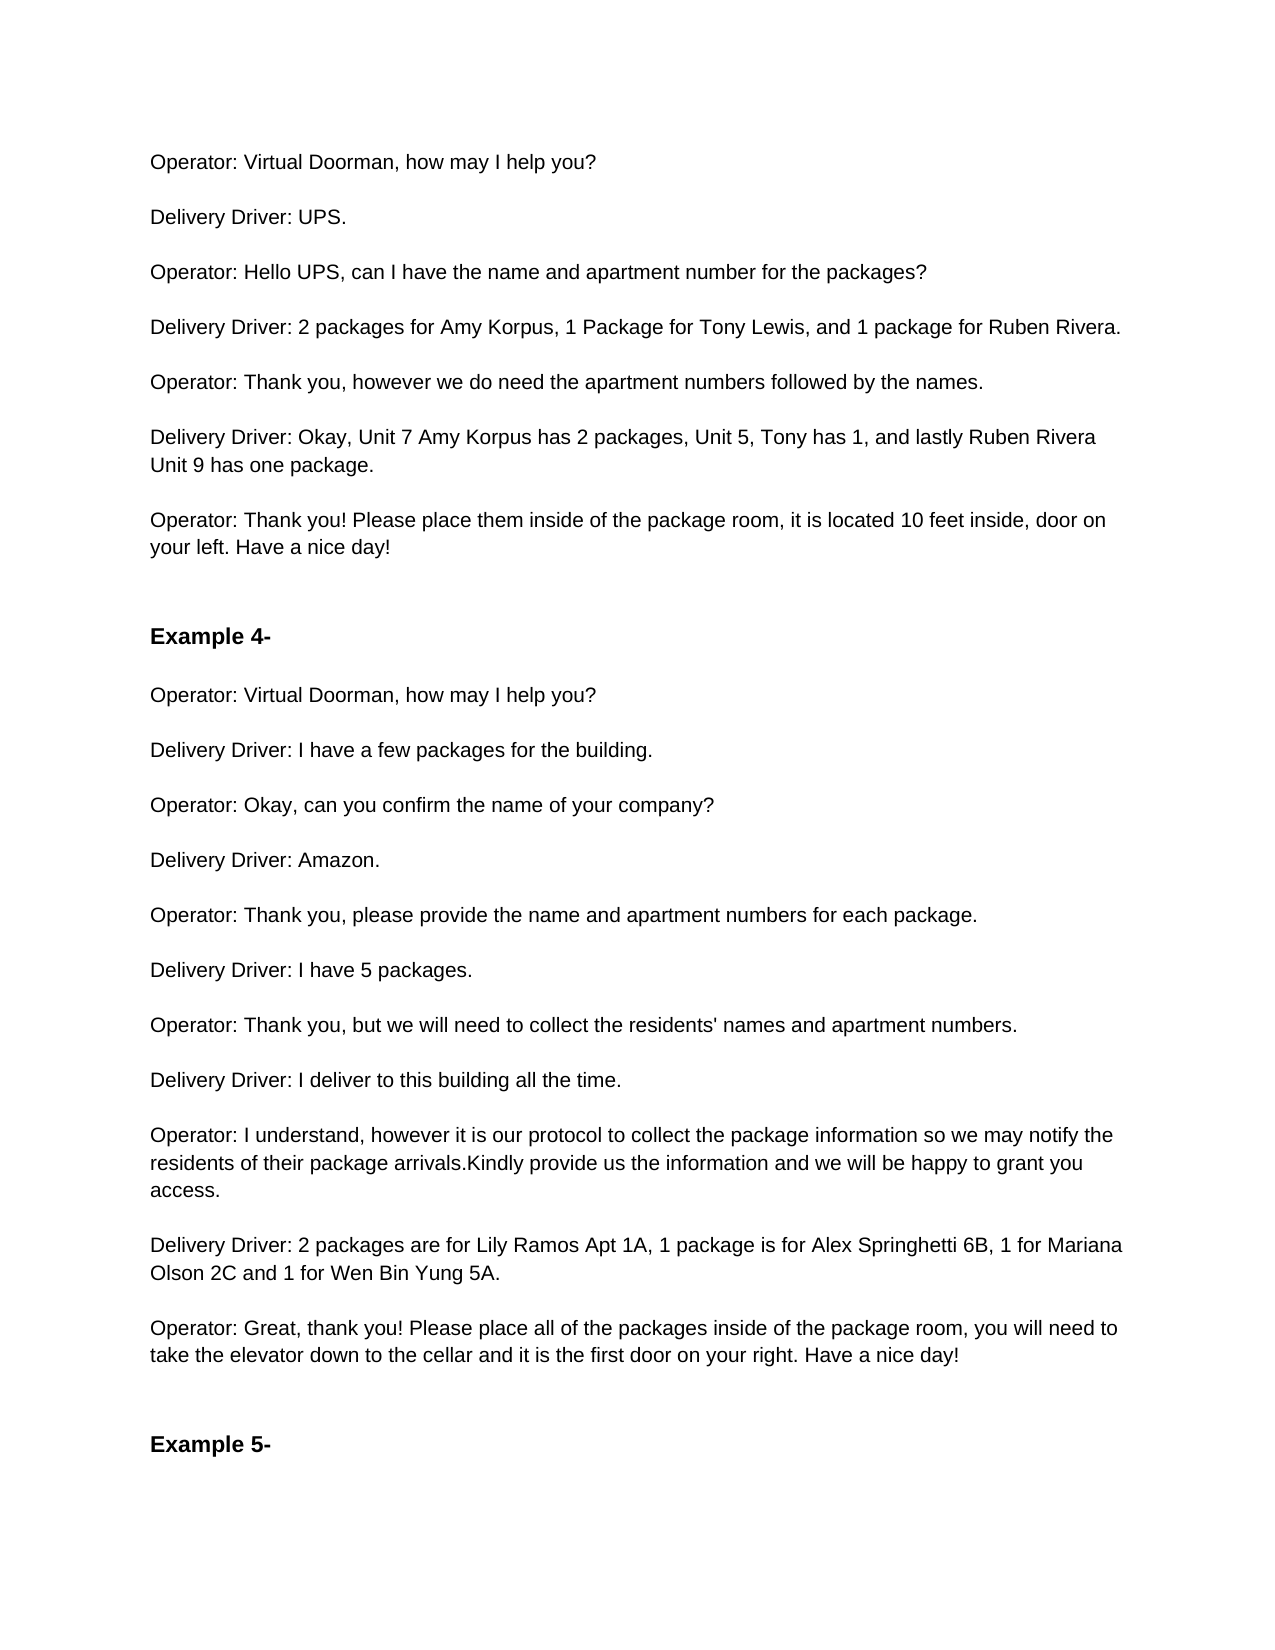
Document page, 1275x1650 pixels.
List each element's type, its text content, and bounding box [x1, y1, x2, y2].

text Delivery Driver: I have a few packages for the building. [150, 738, 1125, 762]
text Operator: Thank you, but we will need to collect the residents' names and apartment numbers. [150, 1013, 1125, 1037]
text Operator: Thank you, please provide the name and apartment numbers for each package. [150, 903, 1125, 927]
text Delivery Driver: I deliver to this building all the time. [150, 1068, 1125, 1092]
text Operator: Thank you! Please place them inside of the package room, it is located 10 feet inside, door on your left. Have a nice day! [150, 507, 1125, 559]
text Delivery Driver: 2 packages for Amy Korpus, 1 Package for Tony Lewis, and 1 package for Ruben Rivera. [150, 315, 1125, 339]
text Example 5- [150, 1431, 1125, 1458]
text Operator: I understand, however it is our protocol to collect the package information so we may notify the residents of their package arrivals.Kindly provide us the information and we will be happy to grant you access. [150, 1123, 1125, 1202]
text Operator: Great, thank you! Please place all of the packages inside of the package room, you will need to take the elevator down to the cellar and it is the first door on your right. Have a nice day! [150, 1316, 1125, 1367]
text Delivery Driver: I have 5 packages. [150, 958, 1125, 982]
text Delivery Driver: 2 packages are for Lily Ramos Apt 1A, 1 package is for Alex Springhetti 6B, 1 for Mariana Olson 2C and 1 for Wen Bin Yung 5A. [150, 1233, 1125, 1285]
text Example 4- [150, 623, 1125, 649]
text Operator: Virtual Doorman, how may I help you? [150, 683, 1125, 707]
text Delivery Driver: UPS. [150, 205, 1125, 229]
text Delivery Driver: Okay, Unit 7 Amy Korpus has 2 packages, Unit 5, Tony has 1, and lastly Ruben Rivera Unit 9 has one package. [150, 425, 1125, 476]
text Delivery Driver: Amazon. [150, 848, 1125, 872]
text Operator: Thank you, however we do need the apartment numbers followed by the names. [150, 370, 1125, 394]
text Operator: Virtual Doorman, how may I help you? [150, 150, 1125, 174]
text Operator: Okay, can you confirm the name of your company? [150, 793, 1125, 817]
text Operator: Hello UPS, can I have the name and apartment number for the packages? [150, 260, 1125, 284]
